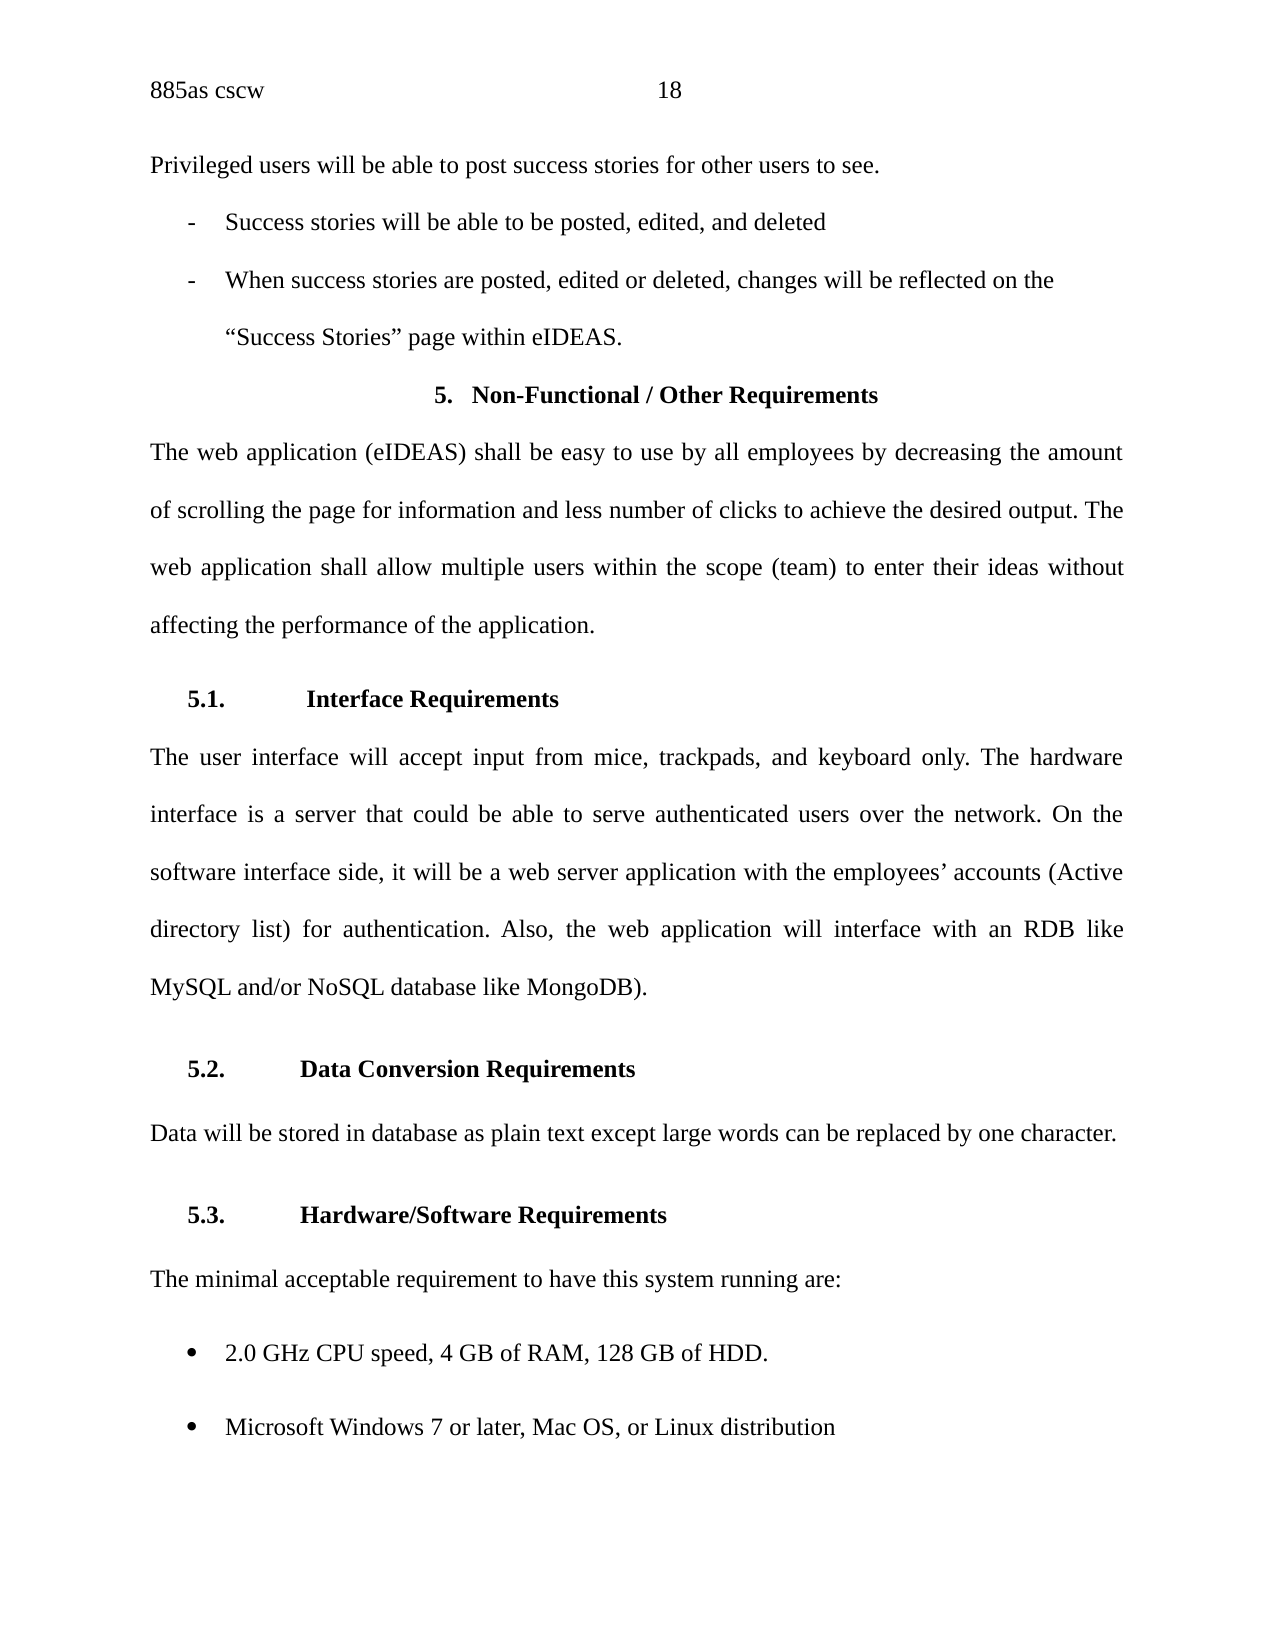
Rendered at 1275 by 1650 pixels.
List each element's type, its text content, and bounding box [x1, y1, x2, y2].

text Privileged users will be able to post success stories for other users to see. [150, 150, 1125, 179]
subtitle Non-Functional / Other Requirements [187, 380, 1125, 409]
text The minimal acceptable requirement to have this system running are: [150, 1264, 1125, 1293]
list Microsoft Windows 7 or later, Mac OS, or Linux distribution [187, 1412, 1125, 1441]
text The user interface will accept input from mice, trackpads, and keyboard only. The hardware interface is a server that could be able to serve authenticated users over the network. On the software interface side, it will be a web server application with the employees’ accounts (Active directory list) for authentication. Also, the web application will interface with an RDB like MySQL and/or NoSQL database like MongoDB). [150, 742, 1125, 1000]
list 2.0 GHz CPU speed, 4 GB of RAM, 128 GB of HDD. [187, 1338, 1125, 1367]
subtitle Hardware/Software Requirements [187, 1200, 1125, 1229]
list When success stories are posted, edited or deleted, changes will be reflected on the “Success Stories” page within eIDEAS. [187, 265, 1125, 351]
subtitle Interface Requirements [187, 684, 1125, 713]
list Success stories will be able to be posted, edited, and deleted [187, 207, 1125, 236]
subtitle Data Conversion Requirements [187, 1054, 1125, 1083]
text The web application (eIDEAS) shall be easy to use by all employees by decreasing the amount of scrolling the page for information and less number of clicks to achieve the desired output. The web application shall allow multiple users within the scope (team) to enter their ideas without affecting the performance of the application. [150, 437, 1125, 639]
text Data will be stored in database as plain text except large words can be replaced by one character. [150, 1118, 1125, 1147]
